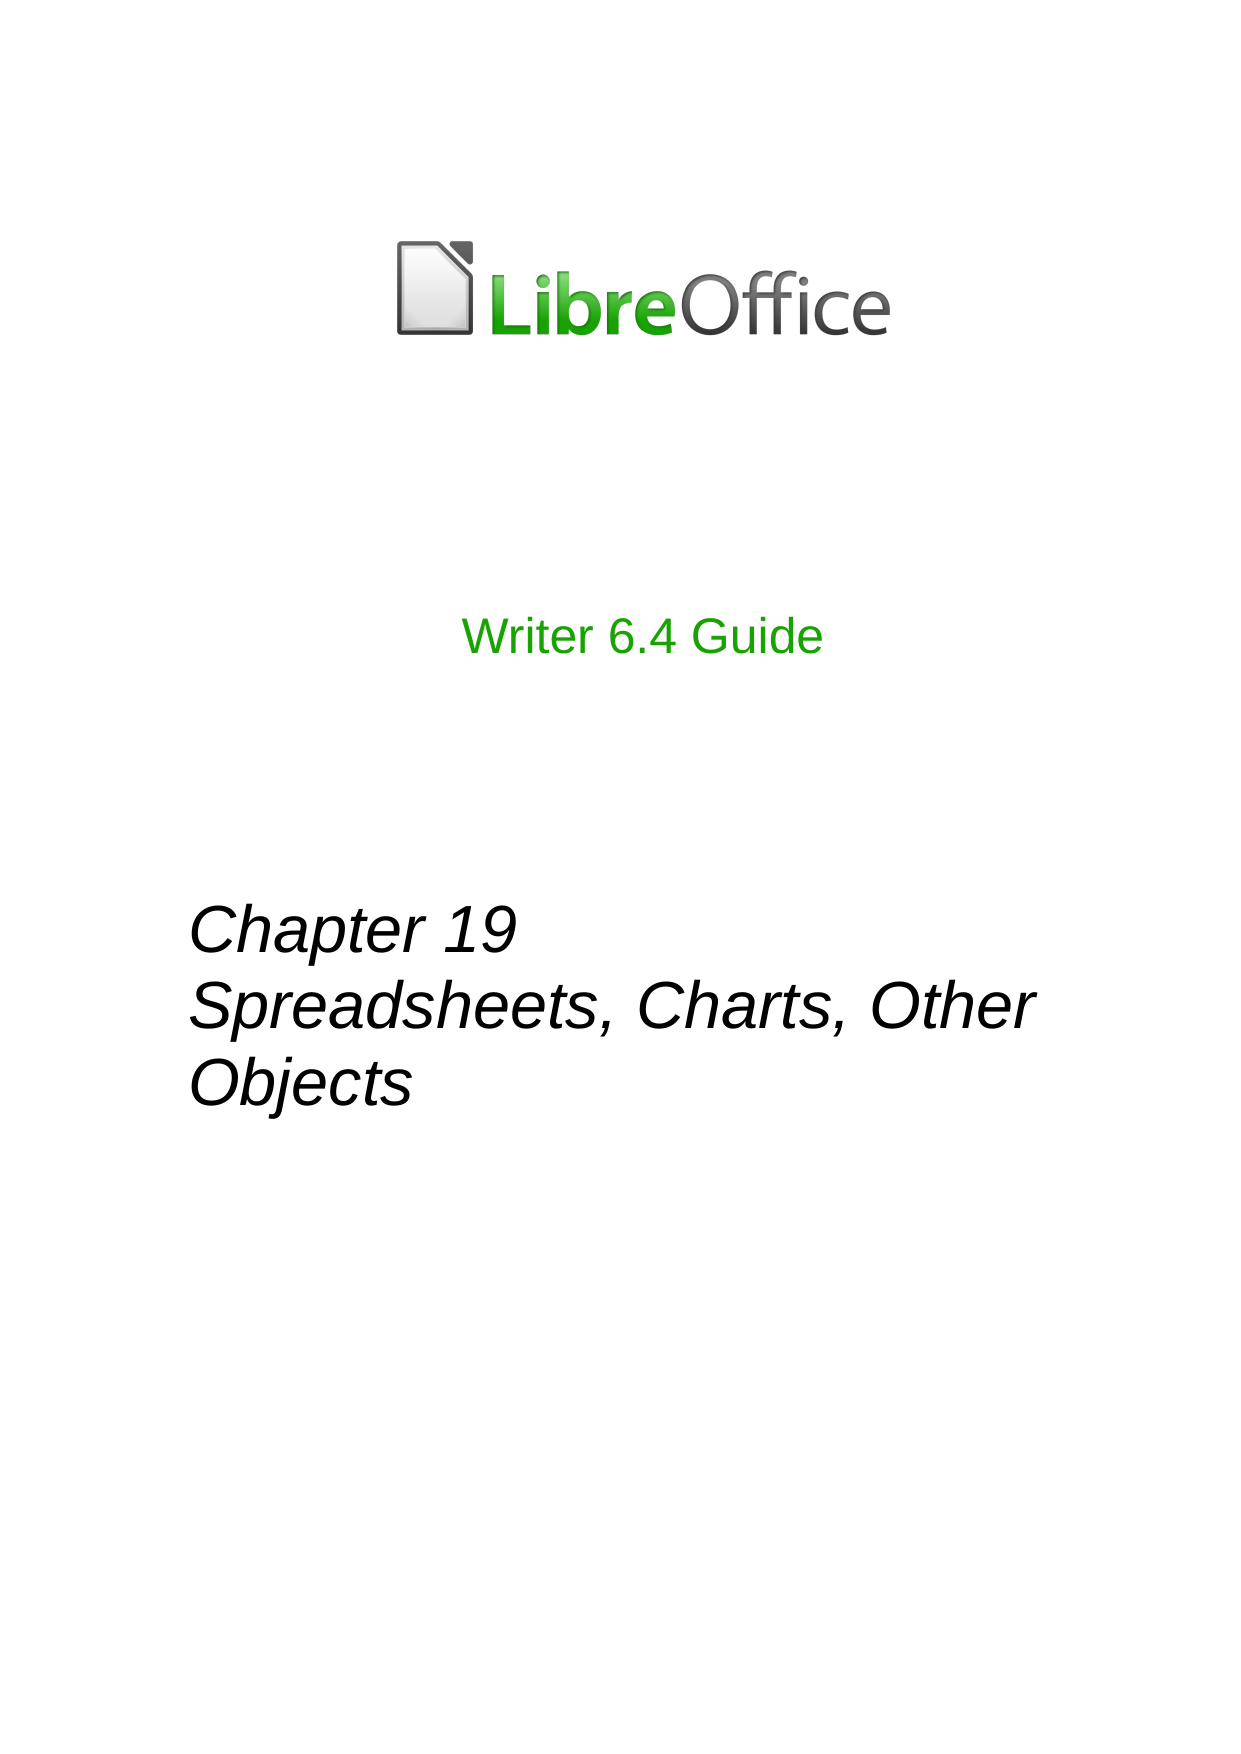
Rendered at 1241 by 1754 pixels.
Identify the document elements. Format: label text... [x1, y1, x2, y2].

title Chapter 19 Spreadsheets, Charts, Other Objects [188, 889, 1098, 1119]
picture [392, 236, 893, 342]
text Writer 6.4 Guide [188, 607, 1098, 664]
